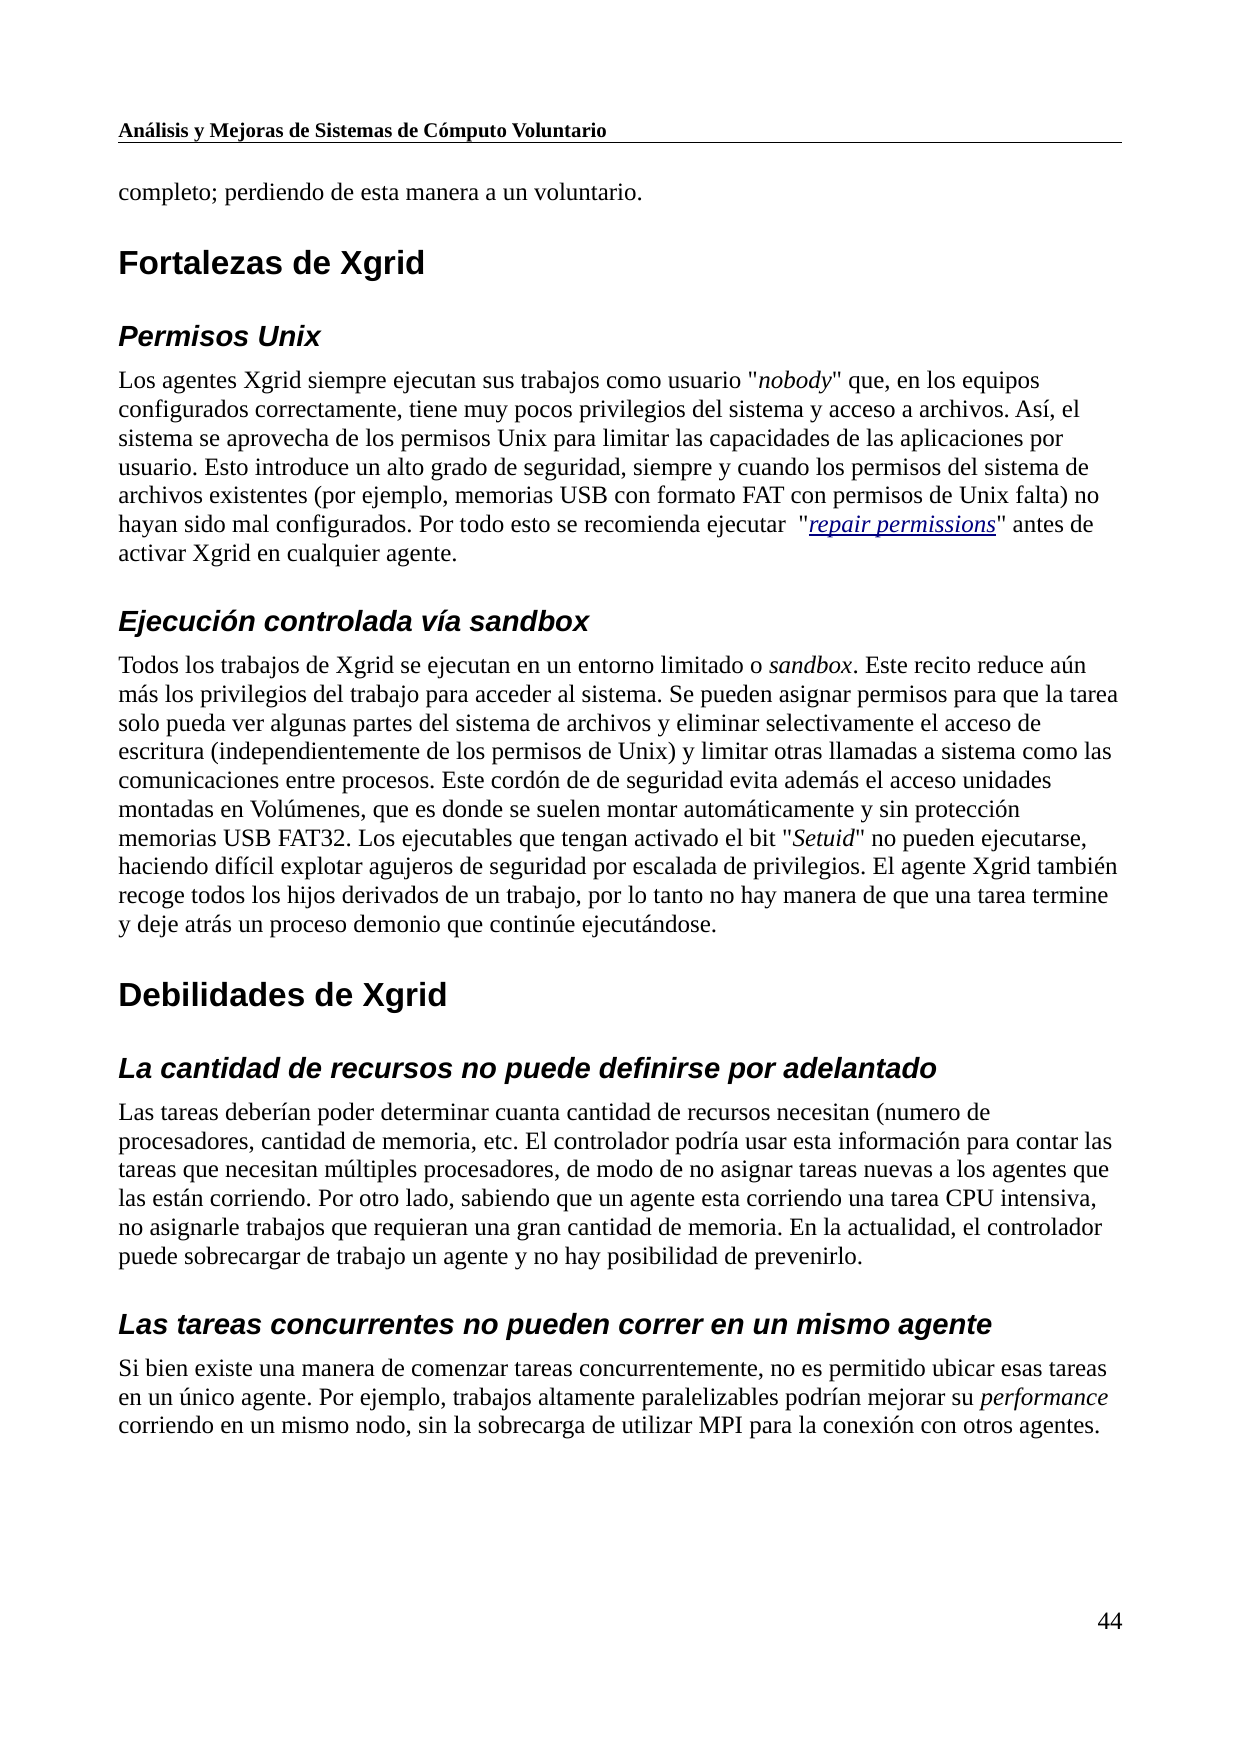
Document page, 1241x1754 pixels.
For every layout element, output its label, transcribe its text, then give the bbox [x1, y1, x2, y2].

subtitle Permisos Unix [118, 319, 1122, 353]
text Las tareas deberían poder determinar cuanta cantidad de recursos necesitan (numero de procesadores, cantidad de memoria, etc. El controlador podría usar esta información para contar las tareas que necesitan múltiples procesadores, de modo de no asignar tareas nuevas a los agentes que las están corriendo. Por otro lado, sabiendo que un agente esta corriendo una tarea CPU intensiva, no asignarle trabajos que requieran una gran cantidad de memoria. En la actualidad, el controlador puede sobrecargar de trabajo un agente y no hay posibilidad de prevenirlo. [118, 1097, 1122, 1269]
subtitle Ejecución controlada vía sandbox [118, 604, 1122, 638]
text Todos los trabajos de Xgrid se ejecutan en un entorno limitado o sandbox. Este recito reduce aún más los privilegios del trabajo para acceder al sistema. Se pueden asignar permisos para que la tarea solo pueda ver algunas partes del sistema de archivos y eliminar selectivamente el acceso de escritura (independientemente de los permisos de Unix) y limitar otras llamadas a sistema como las comunicaciones entre procesos. Este cordón de de seguridad evita además el acceso unidades montadas en Volúmenes, que es donde se suelen montar automáticamente y sin protección memorias USB FAT32. Los ejecutables que tengan activado el bit "Setuid" no pueden ejecutarse, haciendo difícil explotar agujeros de seguridad por escalada de privilegios. El agente Xgrid también recoge todos los hijos derivados de un trabajo, por lo tanto no hay manera de que una tarea termine y deje atrás un proceso demonio que continúe ejecutándose. [118, 650, 1122, 938]
subtitle Debilidades de Xgrid [118, 975, 1122, 1013]
subtitle Fortalezas de Xgrid [118, 243, 1122, 282]
text Los agentes Xgrid siempre ejecutan sus trabajos como usuario "nobody" que, en los equipos configurados correctamente, tiene muy pocos privilegios del sistema y acceso a archivos. Así, el sistema se aprovecha de los permisos Unix para limitar las capacidades de las aplicaciones por usuario. Esto introduce un alto grado de seguridad, siempre y cuando los permisos del sistema de archivos existentes (por ejemplo, memorias USB con formato FAT con permisos de Unix falta) no hayan sido mal configurados. Por todo esto se recomienda ejecutar "repair permissions" antes de activar Xgrid en cualquier agente. [118, 365, 1122, 567]
text Si bien existe una manera de comenzar tareas concurrentemente, no es permitido ubicar esas tareas en un único agente. Por ejemplo, trabajos altamente paralelizables podrían mejorar su performance corriendo en un mismo nodo, sin la sobrecarga de utilizar MPI para la conexión con otros agentes. [118, 1353, 1122, 1439]
text completo; perdiendo de esta manera a un voluntario. [118, 177, 1122, 206]
subtitle Las tareas concurrentes no pueden correr en un mismo agente [118, 1307, 1122, 1341]
subtitle La cantidad de recursos no puede definirse por adelantado [118, 1051, 1122, 1084]
